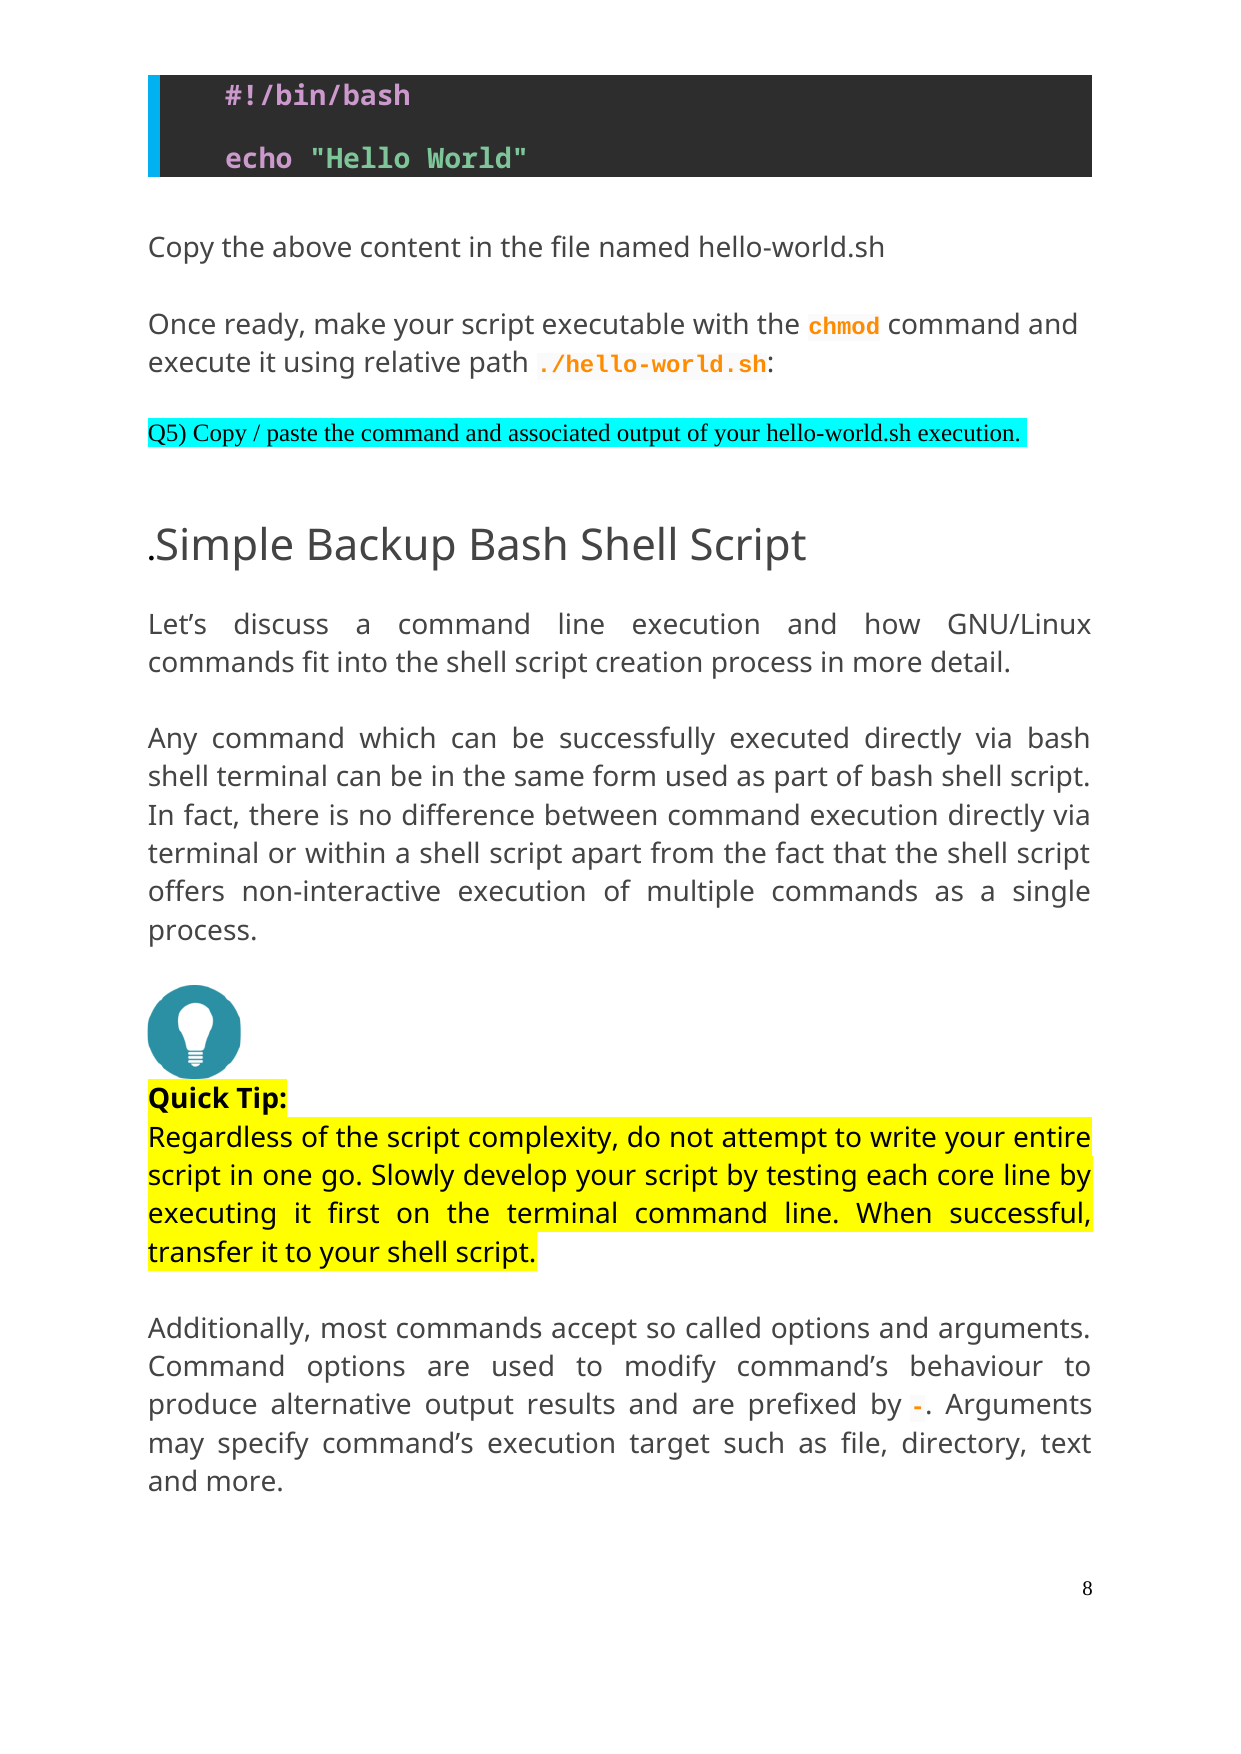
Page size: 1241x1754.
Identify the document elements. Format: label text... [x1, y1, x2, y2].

text Copy the above content in the file named hello-world.sh [148, 227, 1092, 266]
text Any command which can be successfully executed directly via bash shell terminal can be in the same form used as part of bash shell script. In fact, there is no difference between command execution directly via terminal or within a shell script apart from the fact that the shell script offers non-interactive execution of multiple commands as a single process. [148, 718, 1092, 948]
subtitle Simple Backup Bash Shell Script [148, 513, 1092, 573]
text Additionally, most commands accept so called options and arguments. Command options are used to modify command’s behaviour to produce alternative output results and are prefixed by -. Arguments may specify command’s execution target such as file, directory, text and more. [148, 1308, 1092, 1500]
text #!/bin/bash [160, 75, 1092, 113]
text Let’s discuss a command line execution and how GNU/Linux commands fit into the shell script creation process in more detail. [148, 604, 1092, 681]
text echo "Hello World" [160, 138, 1092, 177]
text Q5) Copy / paste the command and associated output of your hello-world.sh execution. [148, 418, 1092, 447]
text Once ready, make your script executable with the chmod command and execute it using relative path ./hello-world.sh: [148, 304, 1092, 381]
text Quick Tip: [148, 986, 1092, 1117]
text Regardless of the script complexity, do not attempt to write your entire script in one go. Slowly develop your script by testing each core line by executing it first on the terminal command line. When successful, transfer it to your shell script. [148, 1117, 1092, 1271]
